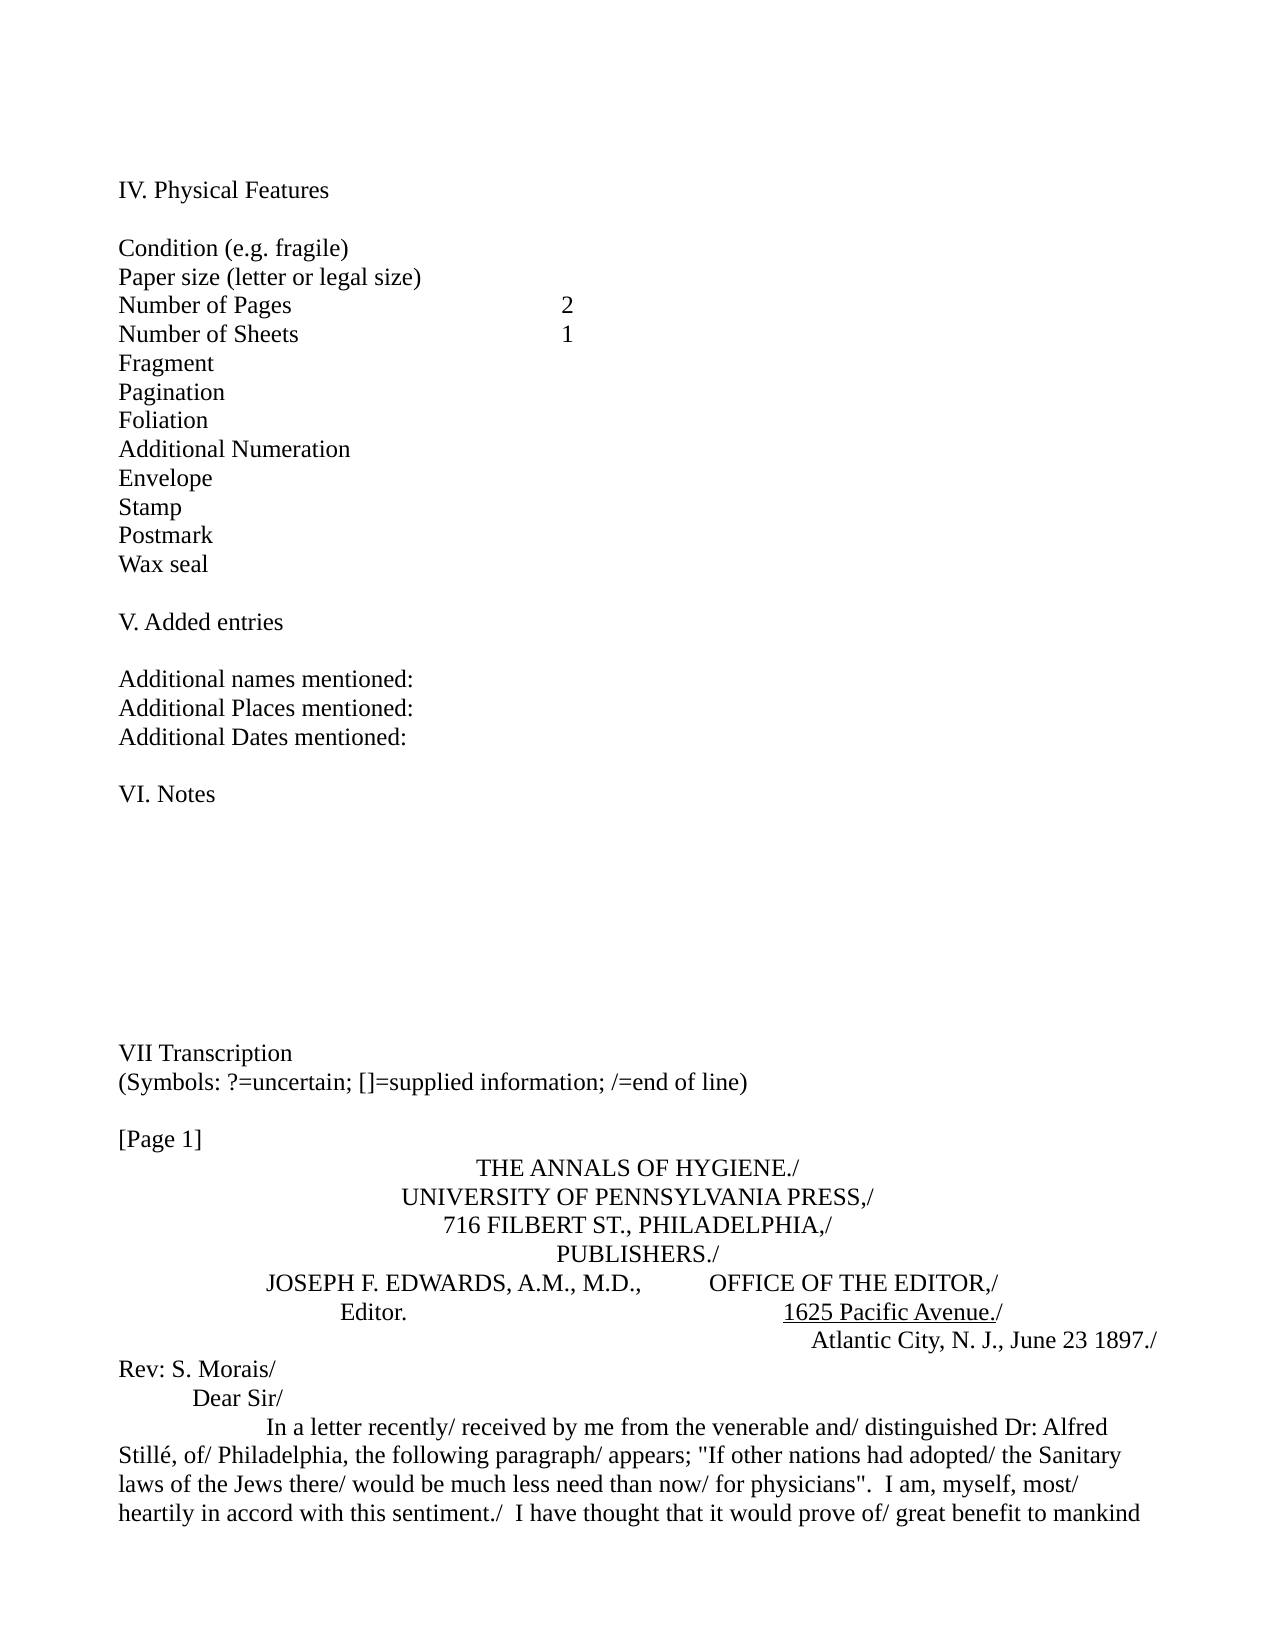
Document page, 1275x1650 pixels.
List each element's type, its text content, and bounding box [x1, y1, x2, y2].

text Stamp [118, 492, 1157, 521]
text Editor. 1625 Pacific Avenue./ [118, 1297, 1157, 1326]
text Number of Pages 2 [118, 291, 1157, 319]
text Number of Sheets 1 [118, 319, 1157, 348]
text Foliation [118, 406, 1157, 434]
text Atlantic City, N. J., June 23 1897./ [118, 1326, 1157, 1354]
text 716 FILBERT ST., PHILADELPHIA,/ [118, 1211, 1157, 1239]
text JOSEPH F. EDWARDS, A.M., M.D., OFFICE OF THE EDITOR,/ [118, 1268, 1157, 1297]
text Additional Dates mentioned: [118, 722, 1157, 751]
text UNIVERSITY OF PENNSYLVANIA PRESS,/ [118, 1182, 1157, 1211]
text Additional names mentioned: [118, 664, 1157, 693]
text VII Transcription [118, 1038, 1157, 1067]
text Additional Numeration [118, 434, 1157, 463]
text Postma rk [118, 521, 1157, 549]
text Rev: S. Morais/ [118, 1354, 1157, 1383]
text Envelope [118, 463, 1157, 492]
text THE ANNALS OF HYGIENE./ [118, 1153, 1157, 1182]
text Dear Sir/ [118, 1383, 1157, 1412]
text V. Added entries [118, 607, 1157, 636]
text Paper size (letter or legal size) [118, 262, 1157, 291]
text In a letter recently/ received by me from the venerable and/ distinguished Dr: Alfred Stillé, of/ Philadelphia, the following paragraph/ appears; "If other nations had adopted/ the Sanitary laws of the Jews there/ would be much less need than now/ for physicians". I am, myself, most/ heartily in accord with this sentiment./ I have thought that it would prove of/ great benefit to mankind [118, 1412, 1157, 1527]
text [Page 1] [118, 1124, 1157, 1153]
text (Symbols: ?=uncertain; []=supplied information; /=end of line) [118, 1067, 1157, 1096]
text Wax seal [118, 549, 1157, 578]
text IV. Physical Features [118, 176, 1157, 204]
text PUBLISHERS./ [118, 1239, 1157, 1268]
text VI. Notes [118, 779, 1157, 808]
text Pagination [118, 377, 1157, 406]
text Additional Places mentioned: [118, 693, 1157, 722]
text Fragment [118, 348, 1157, 377]
text Condition (e.g. fragile) [118, 233, 1157, 262]
